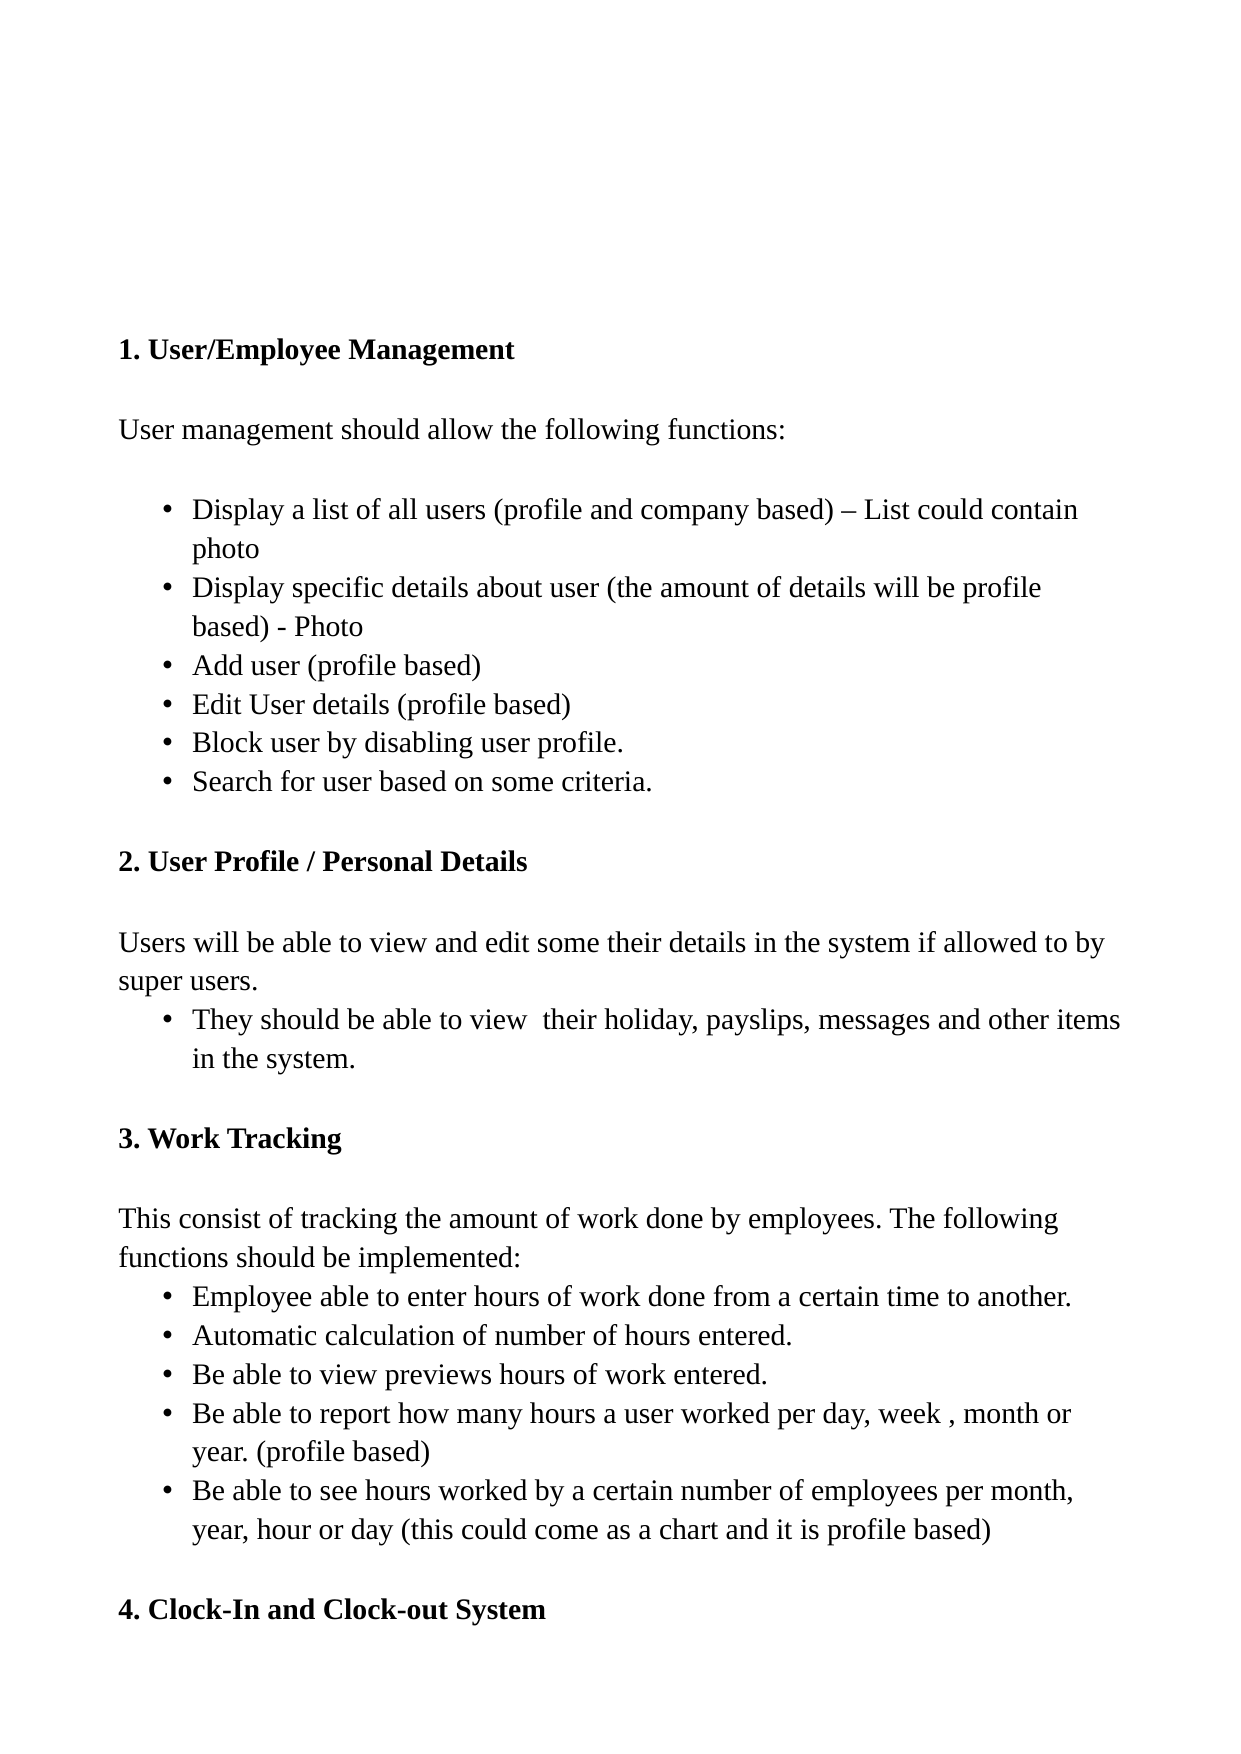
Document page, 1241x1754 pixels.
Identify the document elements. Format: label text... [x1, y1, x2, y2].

list Automatic calculation of number of hours entered. [162, 1318, 1122, 1352]
list Employee able to enter hours of work done from a certain time to another. [162, 1279, 1122, 1313]
text Users will be able to view and edit some their details in the system if allowed to by super users. [118, 924, 1122, 997]
list Block user by disabling user profile. [162, 725, 1122, 759]
text This consist of tracking the amount of work done by employees. The following functions should be implemented: [118, 1201, 1122, 1274]
list Display a list of all users (profile and company based) – List could contain photo [162, 492, 1122, 565]
list Be able to view previews hours of work entered. [162, 1356, 1122, 1391]
list They should be able to view their holiday, payslips, messages and other items in the system. [162, 1002, 1122, 1075]
list Be able to see hours worked by a certain number of employees per month, year, hour or day (this could come as a chart and it is profile based) [162, 1473, 1122, 1546]
list Edit User details (profile based) [162, 686, 1122, 721]
text 4. Clock-In and Clock-out System [118, 1592, 1122, 1626]
text 1. User/Employee Management [118, 332, 1122, 366]
list Be able to report how many hours a user worked per day, week , month or year. (profile based) [162, 1395, 1122, 1468]
text User management should allow the following functions: [118, 412, 1122, 446]
list Display specific details about user (the amount of details will be profile based) - Photo [162, 570, 1122, 643]
text 3. Work Tracking [118, 1121, 1122, 1155]
list Add user (profile based) [162, 647, 1122, 682]
list Search for user based on some criteria. [162, 764, 1122, 798]
text 2. User Profile / Personal Details [118, 844, 1122, 878]
